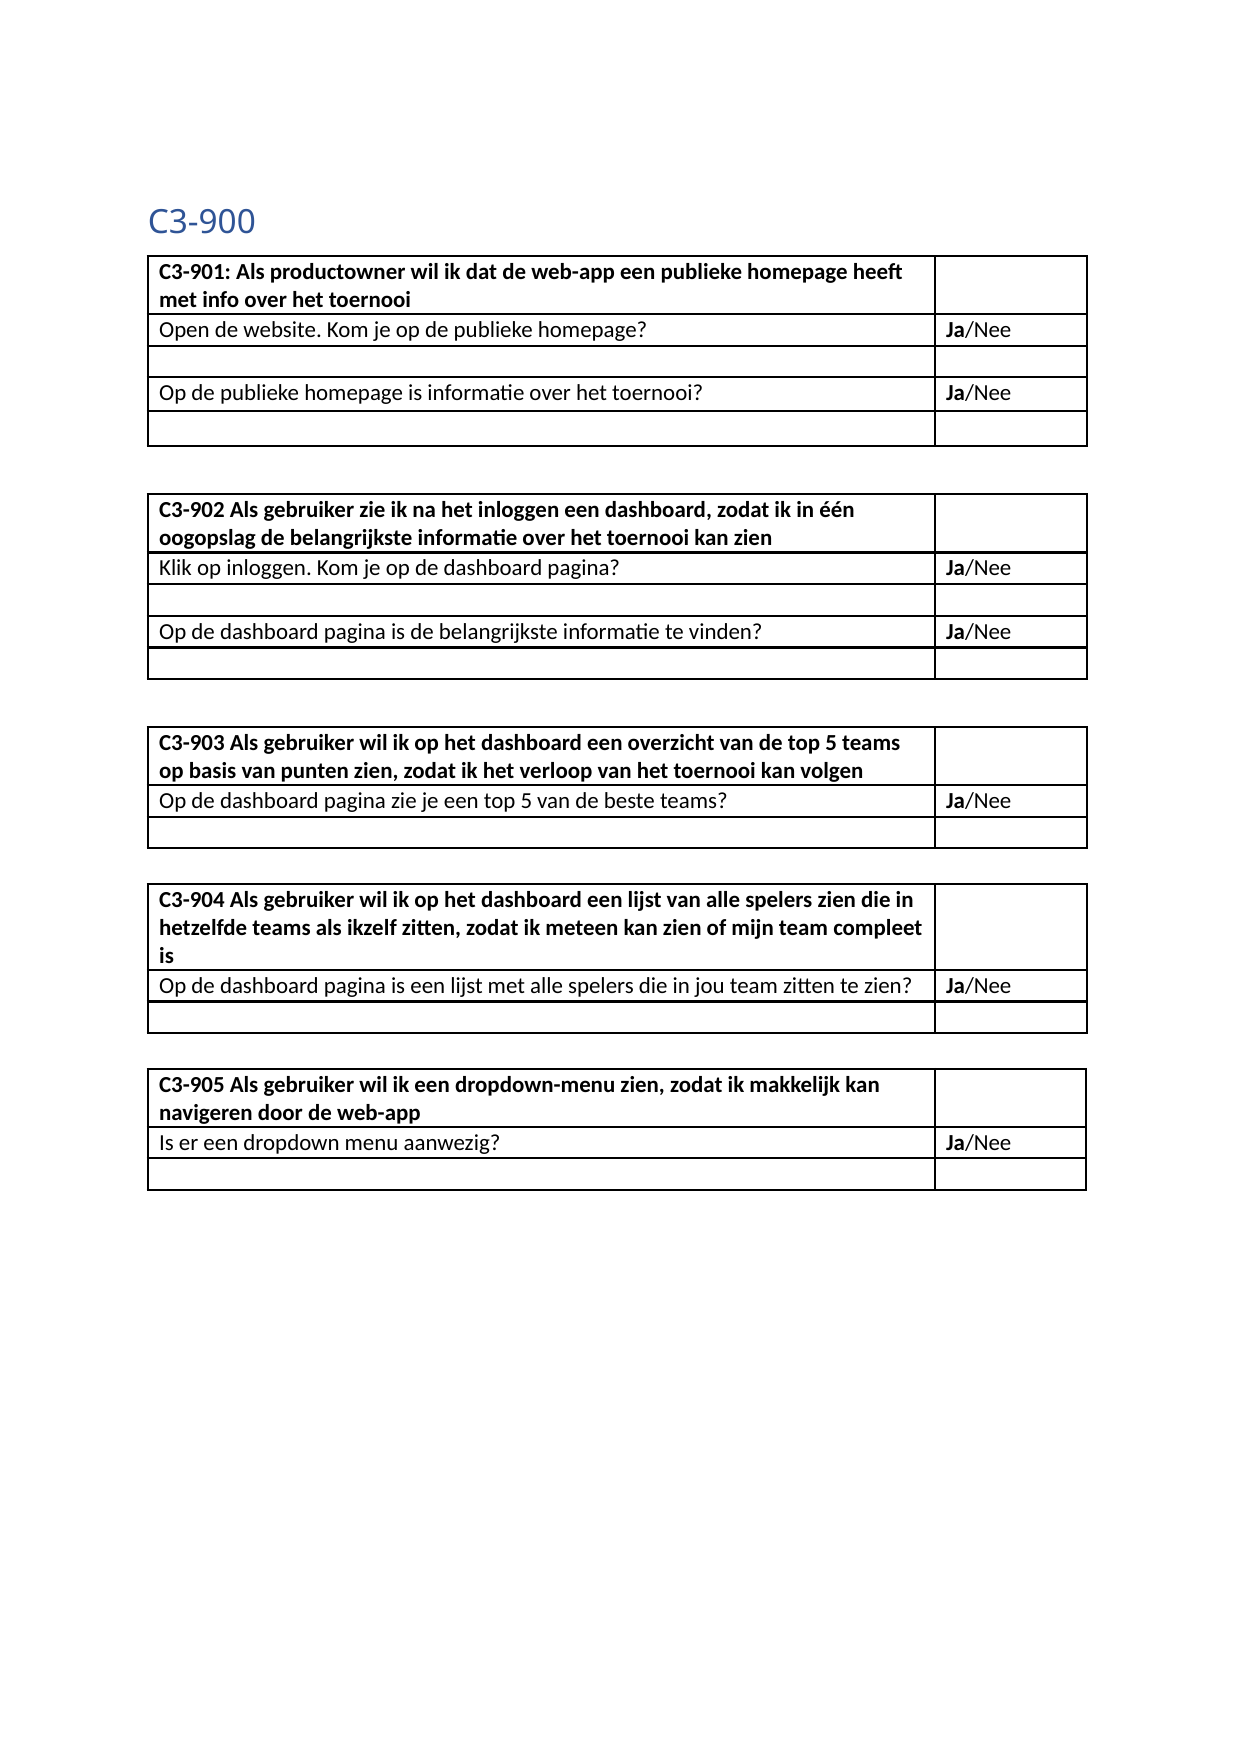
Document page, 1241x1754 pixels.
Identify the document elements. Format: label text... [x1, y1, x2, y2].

table_header C3-903 Als gebruiker wil ik op het dashboard een overzicht van de top 5 teams op basis van punten zien, zodat ik het verloop van het toernooi kan volgen [149, 728, 934, 784]
table_cell Ja/Nee [936, 378, 1086, 410]
table_cell Ja/Nee [936, 554, 1086, 583]
table_cell Ja/Nee [936, 786, 1086, 816]
table_cell Op de dashboard pagina zie je een top 5 van de beste teams? [149, 786, 934, 816]
table_cell Ja/Nee [936, 1128, 1085, 1157]
table_cell Klik op inloggen. Kom je op de dashboard pagina? [149, 554, 934, 583]
table_cell [936, 1003, 1086, 1032]
table_cell Op de dashboard pagina is een lijst met alle spelers die in jou team zitten te zien? [149, 971, 934, 1000]
table_header C3-904 Als gebruiker wil ik op het dashboard een lijst van alle spelers zien die in hetzelfde teams als ikzelf zitten, zodat ik meteen kan zien of mijn team compleet is [149, 885, 934, 969]
table_cell [149, 649, 934, 678]
table_cell [936, 412, 1086, 444]
table_cell Op de dashboard pagina is de belangrijkste informatie te vinden? [149, 617, 934, 646]
table_cell [936, 818, 1086, 847]
table_cell [149, 412, 934, 444]
table_cell [936, 1159, 1085, 1188]
table_cell Ja/Nee [936, 315, 1086, 344]
table_header [936, 257, 1086, 313]
table_header C3-902 Als gebruiker zie ik na het inloggen een dashboard, zodat ik in één oogopslag de belangrijkste informatie over het toernooi kan zien [149, 495, 934, 551]
table_cell [149, 347, 934, 376]
table_cell [149, 1003, 934, 1032]
table_cell [936, 585, 1086, 615]
table_header C3-905 Als gebruiker wil ik een dropdown-menu zien, zodat ik makkelijk kan navigeren door de web-app [149, 1070, 934, 1126]
table_cell Is er een dropdown menu aanwezig? [149, 1128, 934, 1157]
table_cell Open de website. Kom je op de publieke homepage? [149, 315, 934, 344]
table_header C3-901: Als productowner wil ik dat de web-app een publieke homepage heeft met info over het toernooi [149, 257, 934, 313]
table_cell [149, 1159, 934, 1188]
table_cell Op de publieke homepage is informatie over het toernooi? [149, 378, 934, 410]
table_header [936, 885, 1086, 969]
table_header [936, 1070, 1085, 1126]
table_header [936, 728, 1086, 784]
table_cell [149, 818, 934, 847]
table_cell Ja/Nee [936, 617, 1086, 646]
table_cell Ja/Nee [936, 971, 1086, 1000]
subtitle C3-900 [148, 198, 1093, 244]
table_header [936, 495, 1086, 551]
table_cell [936, 347, 1086, 376]
table_cell [936, 649, 1086, 678]
table_cell [149, 585, 934, 615]
